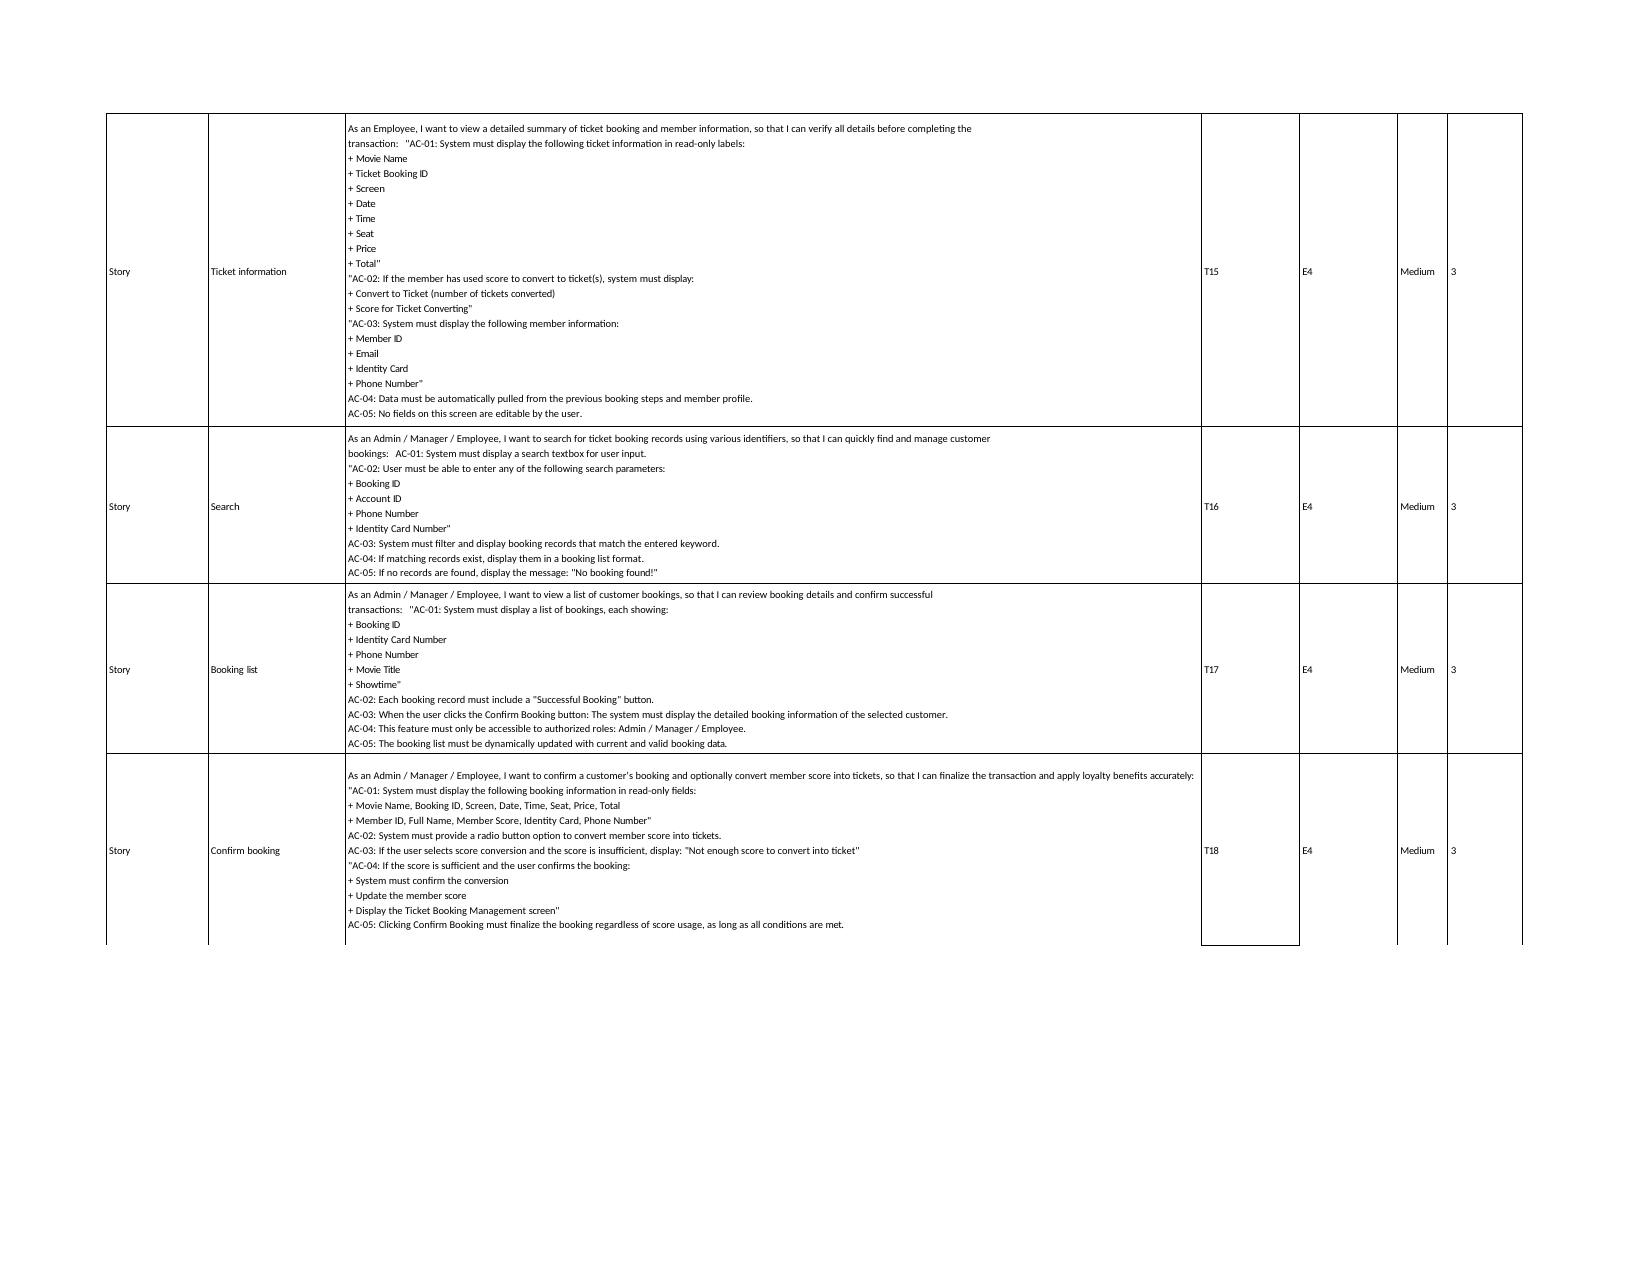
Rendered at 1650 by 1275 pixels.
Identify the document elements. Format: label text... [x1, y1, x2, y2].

table_cell As an Admin / Manager / Employee, I want to confirm a customer’s booking and optionally convert member score into tickets, so that I can finalize the transaction and apply loyalty benefits accurately: "AC-01: System must display the following booking information in read-only fields: + Movie Name, Booking ID, Screen, Date, Time, Seat, Price, Total + Member ID, Full Name, Member Score, Identity Card, Phone Number" AC-02: System must provide a radio button option to convert member score into tickets. AC-03: If the user selects score conversion and the score is insufficient, display: "Not enough score to convert into ticket" "AC-04: If the score is sufficient and the user confirms the booking: + System must confirm the conversion + Update the member score + Display the Ticket Booking Management screen" AC-05: Clicking Confirm Booking must finalize the booking regardless of score usage, as long as all conditions are met. [346, 754, 1201, 945]
table_header Medium [1398, 114, 1447, 426]
table_header Ticket information [209, 114, 345, 426]
table_cell Story [107, 754, 208, 945]
table_cell 3 [1448, 754, 1522, 945]
table_cell 3 [1448, 584, 1522, 753]
table_header Story [107, 114, 208, 426]
table_cell 3 [1448, 427, 1522, 583]
table_cell Medium [1398, 584, 1447, 753]
table_cell E4 [1300, 754, 1397, 945]
table_cell Confirm booking [209, 754, 345, 945]
table_cell Medium [1398, 427, 1447, 583]
table_cell As an Admin / Manager / Employee, I want to search for ticket booking records using various identifiers, so that I can quickly find and manage customer bookings: AC-01: System must display a search textbox for user input. "AC-02: User must be able to enter any of the following search parameters: + Booking ID + Account ID + Phone Number + Identity Card Number" AC-03: System must filter and display booking records that match the entered keyword. AC-04: If matching records exist, display them in a booking list format. AC-05: If no records are found, display the message: "No booking found!" [346, 427, 1201, 583]
table_cell E4 [1300, 427, 1397, 583]
table_cell T17 [1202, 584, 1299, 753]
table_cell Medium [1398, 754, 1447, 945]
table_cell As an Admin / Manager / Employee, I want to view a list of customer bookings, so that I can review booking details and confirm successful transactions: "AC-01: System must display a list of bookings, each showing: + Booking ID + Identity Card Number + Phone Number + Movie Title + Showtime" AC-02: Each booking record must include a "Successful Booking" button. AC-03: When the user clicks the Confirm Booking button: The system must display the detailed booking information of the selected customer. AC-04: This feature must only be accessible to authorized roles: Admin / Manager / Employee. AC-05: The booking list must be dynamically updated with current and valid booking data. [346, 584, 1201, 753]
table_header As an Employee, I want to view a detailed summary of ticket booking and member information, so that I can verify all details before completing the transaction: "AC-01: System must display the following ticket information in read-only labels: + Movie Name + Ticket Booking ID + Screen + Date + Time + Seat + Price + Total" "AC-02: If the member has used score to convert to ticket(s), system must display: + Convert to Ticket (number of tickets converted) + Score for Ticket Converting" "AC-03: System must display the following member information: + Member ID + Email + Identity Card + Phone Number" AC-04: Data must be automatically pulled from the previous booking steps and member profile. AC-05: No fields on this screen are editable by the user. [346, 114, 1201, 426]
table_header 3 [1448, 114, 1522, 426]
table_cell T16 [1202, 427, 1299, 583]
table_cell Search [209, 427, 345, 583]
table_cell T18 [1202, 754, 1299, 945]
table_header T15 [1202, 114, 1299, 426]
table_cell Story [107, 584, 208, 753]
table_cell Story [107, 427, 208, 583]
table_header E4 [1300, 114, 1397, 426]
table_cell Booking list [209, 584, 345, 753]
table_cell E4 [1300, 584, 1397, 753]
